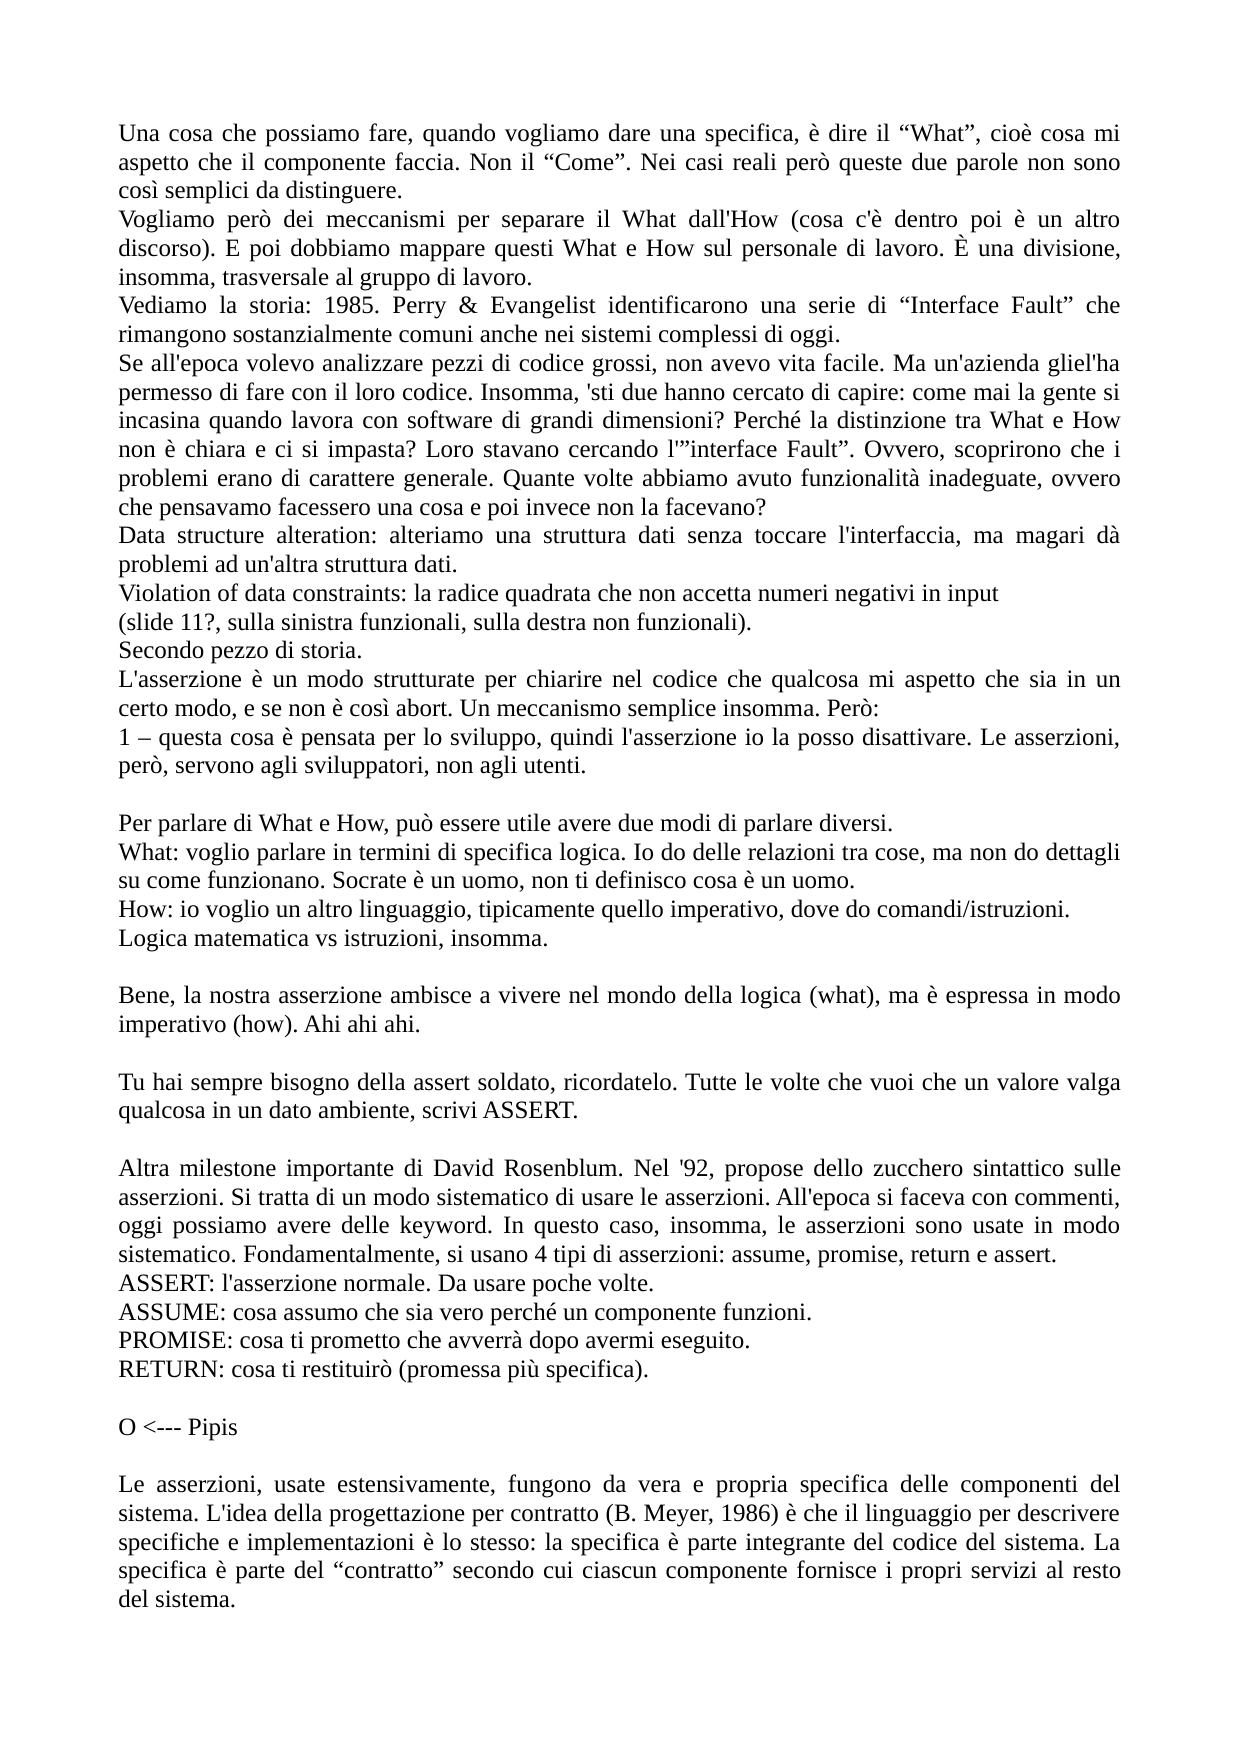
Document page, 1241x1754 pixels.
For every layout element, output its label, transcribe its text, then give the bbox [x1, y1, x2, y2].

text Data structure alteration: alteriamo una struttura dati senza toccare l'interfaccia, ma magari dà problemi ad un'altra struttura dati. [118, 521, 1122, 578]
text Violation of data constraints: la radice quadrata che non accetta numeri negativi in input [118, 578, 1122, 607]
text Una cosa che possiamo fare, quando vogliamo dare una specifica, è dire il “What”, cioè cosa mi aspetto che il componente faccia. Non il “Come”. Nei casi reali però queste due parole non sono così semplici da distinguere. [118, 118, 1122, 204]
text Se all'epoca volevo analizzare pezzi di codice grossi, non avevo vita facile. Ma un'azienda gliel'ha permesso di fare con il loro codice. Insomma, 'sti due hanno cercato di capire: come mai la gente si incasina quando lavora con software di grandi dimensioni? Perché la distinzione tra What e How non è chiara e ci si impasta? Loro stavano cercando l'”interface Fault”. Ovvero, scoprirono che i problemi erano di carattere generale. Quante volte abbiamo avuto funzionalità inadeguate, ovvero che pensavamo facessero una cosa e poi invece non la facevano? [118, 348, 1122, 521]
text Vediamo la storia: 1985. Perry & Evangelist identificarono una serie di “Interface Fault” che rimangono sostanzialmente comuni anche nei sistemi complessi di oggi. [118, 291, 1122, 348]
text Le asserzioni, usate estensivamente, fungono da vera e propria specifica delle componenti del sistema. L'idea della progettazione per contratto (B. Meyer, 1986) è che il linguaggio per descrivere specifiche e implementazioni è lo stesso: la specifica è parte integrante del codice del sistema. La specifica è parte del “contratto” secondo cui ciascun componente fornisce i propri servizi al resto del sistema. [118, 1469, 1122, 1613]
text Per parlare di What e How, può essere utile avere due modi di parlare diversi. [118, 808, 1122, 837]
text PROMISE: cosa ti prometto che avverrà dopo avermi eseguito. [118, 1326, 1122, 1354]
text L'asserzione è un modo strutturate per chiarire nel codice che qualcosa mi aspetto che sia in un certo modo, e se non è così abort. Un meccanismo semplice insomma. Però: [118, 664, 1122, 722]
text What: voglio parlare in termini di specifica logica. Io do delle relazioni tra cose, ma non do dettagli su come funzionano. Socrate è un uomo, non ti definisco cosa è un uomo. [118, 837, 1122, 894]
text How: io voglio un altro linguaggio, tipicamente quello imperativo, dove do comandi/istruzioni. [118, 894, 1122, 923]
text Bene, la nostra asserzione ambisce a vivere nel mondo della logica (what), ma è espressa in modo imperativo (how). Ahi ahi ahi. [118, 981, 1122, 1038]
text ASSERT: l'asserzione normale. Da usare poche volte. [118, 1268, 1122, 1297]
text Tu hai sempre bisogno della assert soldato, ricordatelo. Tutte le volte che vuoi che un valore valga qualcosa in un dato ambiente, scrivi ASSERT. [118, 1067, 1122, 1124]
text Secondo pezzo di storia. [118, 636, 1122, 664]
text Altra milestone importante di David Rosenblum. Nel '92, propose dello zucchero sintattico sulle asserzioni. Si tratta di un modo sistematico di usare le asserzioni. All'epoca si faceva con commenti, oggi possiamo avere delle keyword. In questo caso, insomma, le asserzioni sono usate in modo sistematico. Fondamentalmente, si usano 4 tipi di asserzioni: assume, promise, return e assert. [118, 1153, 1122, 1268]
text O <--- Pipis [118, 1412, 1122, 1441]
text ASSUME: cosa assumo che sia vero perché un componente funzioni. [118, 1297, 1122, 1326]
text Logica matematica vs istruzioni, insomma. [118, 923, 1122, 952]
text RETURN: cosa ti restituirò (promessa più specifica). [118, 1354, 1122, 1383]
text 1 – questa cosa è pensata per lo sviluppo, quindi l'asserzione io la posso disattivare. Le asserzioni, però, servono agli sviluppatori, non agli utenti. [118, 722, 1122, 779]
text Vogliamo però dei meccanismi per separare il What dall'How (cosa c'è dentro poi è un altro discorso). E poi dobbiamo mappare questi What e How sul personale di lavoro. È una divisione, insomma, trasversale al gruppo di lavoro. [118, 204, 1122, 291]
text (slide 11?, sulla sinistra funzionali, sulla destra non funzionali). [118, 607, 1122, 636]
